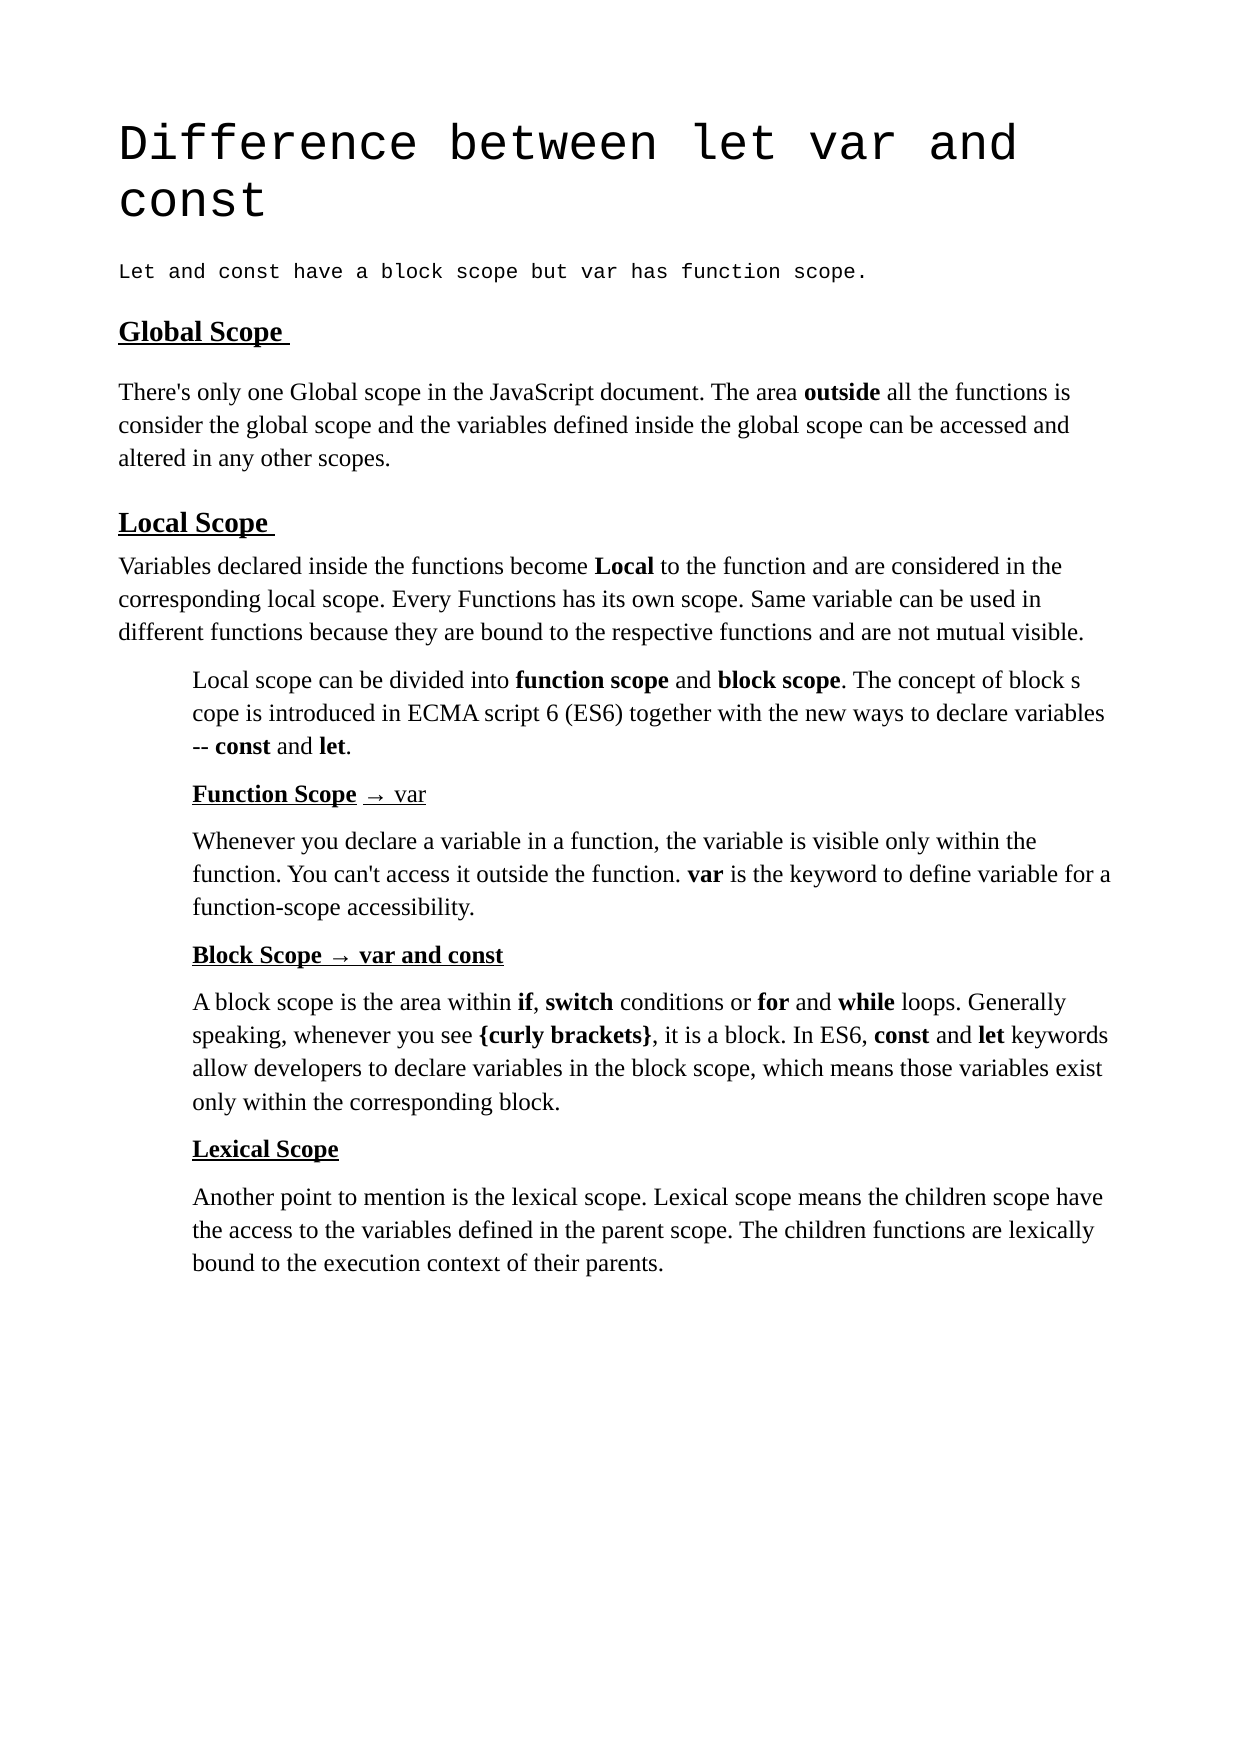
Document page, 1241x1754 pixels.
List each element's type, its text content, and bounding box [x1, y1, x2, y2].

subtitle Local Scope [118, 505, 1122, 539]
text Variables declared inside the functions become Local to the function and are considered in the corresponding local scope. Every Functions has its own scope. Same variable can be used in different functions because they are bound to the respective functions and are not mutual visible. [118, 551, 1122, 646]
text Another point to mention is the lexical scope. Lexical scope means the children scope have the access to the variables defined in the parent scope. The children functions are lexically bound to the execution context of their parents. [118, 1182, 1122, 1277]
text A block scope is the area within if, switch conditions or for and while loops. Generally speaking, whenever you see {curly brackets}, it is a block. In ES6, const and let keywords allow developers to declare variables in the block scope, which means those variables exist only within the corresponding block. [118, 987, 1122, 1115]
text Lexical Scope [118, 1134, 1122, 1163]
text Block Scope → var and const [118, 940, 1122, 969]
text Local scope can be divided into function scope and block scope. The concept of block s cope is introduced in ECMA script 6 (ES6) together with the new ways to declare variables -- const and let. [118, 665, 1122, 760]
subtitle Global Scope [118, 314, 1122, 348]
text Whenever you declare a variable in a function, the variable is visible only within the function. You can't access it outside the function. var is the keyword to define variable for a function-scope accessibility. [118, 826, 1122, 921]
text Let and const have a block scope but var has function scope. [118, 261, 1122, 284]
text There's only one Global scope in the JavaScript document. The area outside all the functions is consider the global scope and the variables defined inside the global scope can be accessed and altered in any other scopes. [118, 377, 1122, 472]
text Function Scope → var [118, 779, 1122, 807]
text Difference between let var and const [118, 118, 1122, 231]
